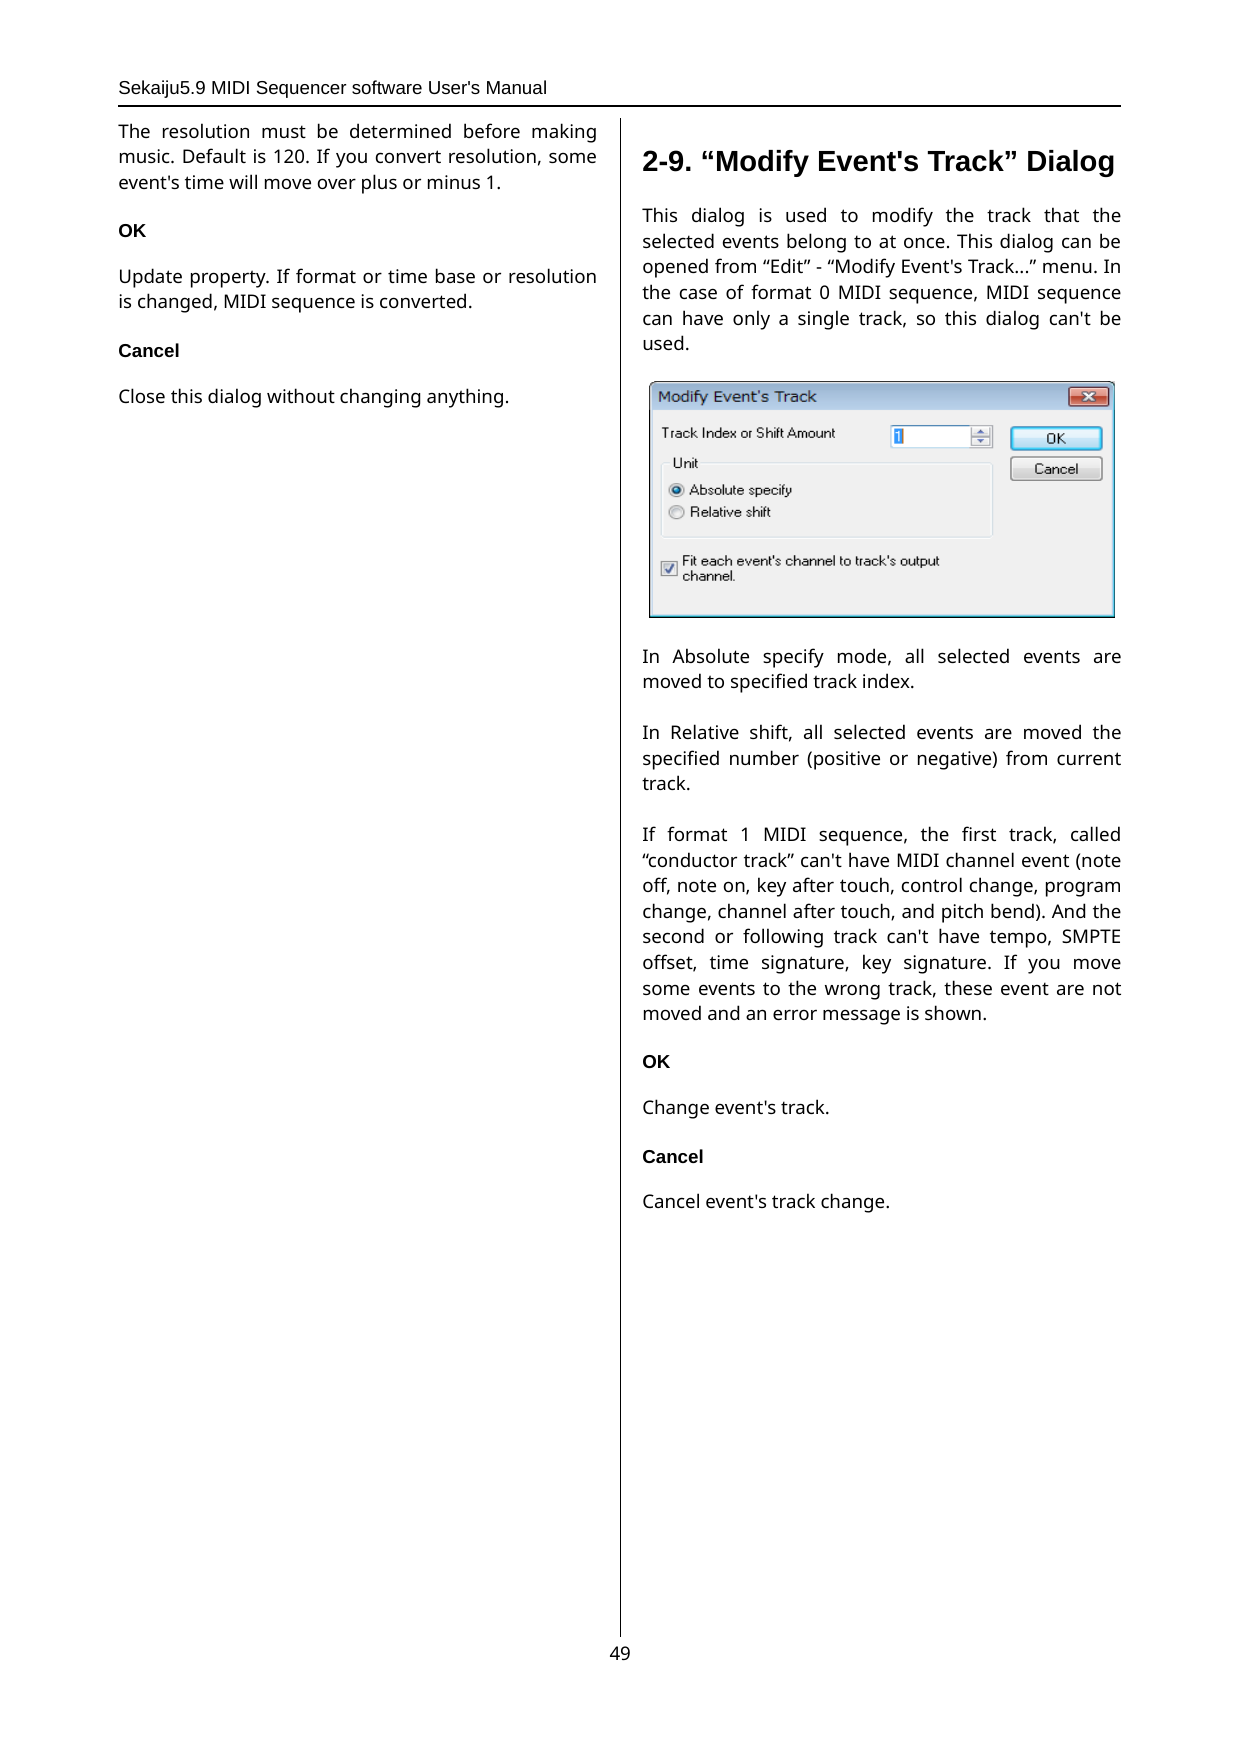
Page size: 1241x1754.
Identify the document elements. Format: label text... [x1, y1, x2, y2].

text In Absolute specify mode, all selected events are moved to specified track index. [642, 643, 1122, 694]
text Cancel [118, 340, 598, 361]
text In Relative shift, all selected events are moved the specified number (positive or negative) from current track. [642, 719, 1122, 796]
text OK [642, 1051, 1122, 1073]
text The resolution must be determined before making music. Default is 120. If you convert resolution, some event's time will move over plus or minus 1. [118, 118, 598, 195]
text Change event's track. [642, 1094, 1122, 1120]
picture [649, 381, 1115, 618]
subtitle 2-9. “Modify Event's Track” Dialog [642, 144, 1122, 177]
text OK [118, 220, 598, 242]
text Update property. If format or time base or resolution is changed, MIDI sequence is converted. [118, 263, 598, 314]
text Cancel [642, 1146, 1122, 1167]
text Cancel event's track change. [642, 1189, 1122, 1214]
text This dialog is used to modify the track that the selected events belong to at once. This dialog can be opened from “Edit” - “Modify Event's Track...” menu. In the case of format 0 MIDI sequence, MIDI sequence can have only a single track, so this dialog can't be used. [642, 203, 1122, 356]
text Close this dialog without changing anything. [118, 383, 598, 408]
text If format 1 MIDI sequence, the first track, called “conductor track” can't have MIDI channel event (note off, note on, key after touch, control change, program change, channel after touch, and pitch bend). And the second or following track can't have tempo, SMPTE offset, time signature, key signature. If you move some events to the wrong track, these event are not moved and an error message is shown. [642, 822, 1122, 1026]
